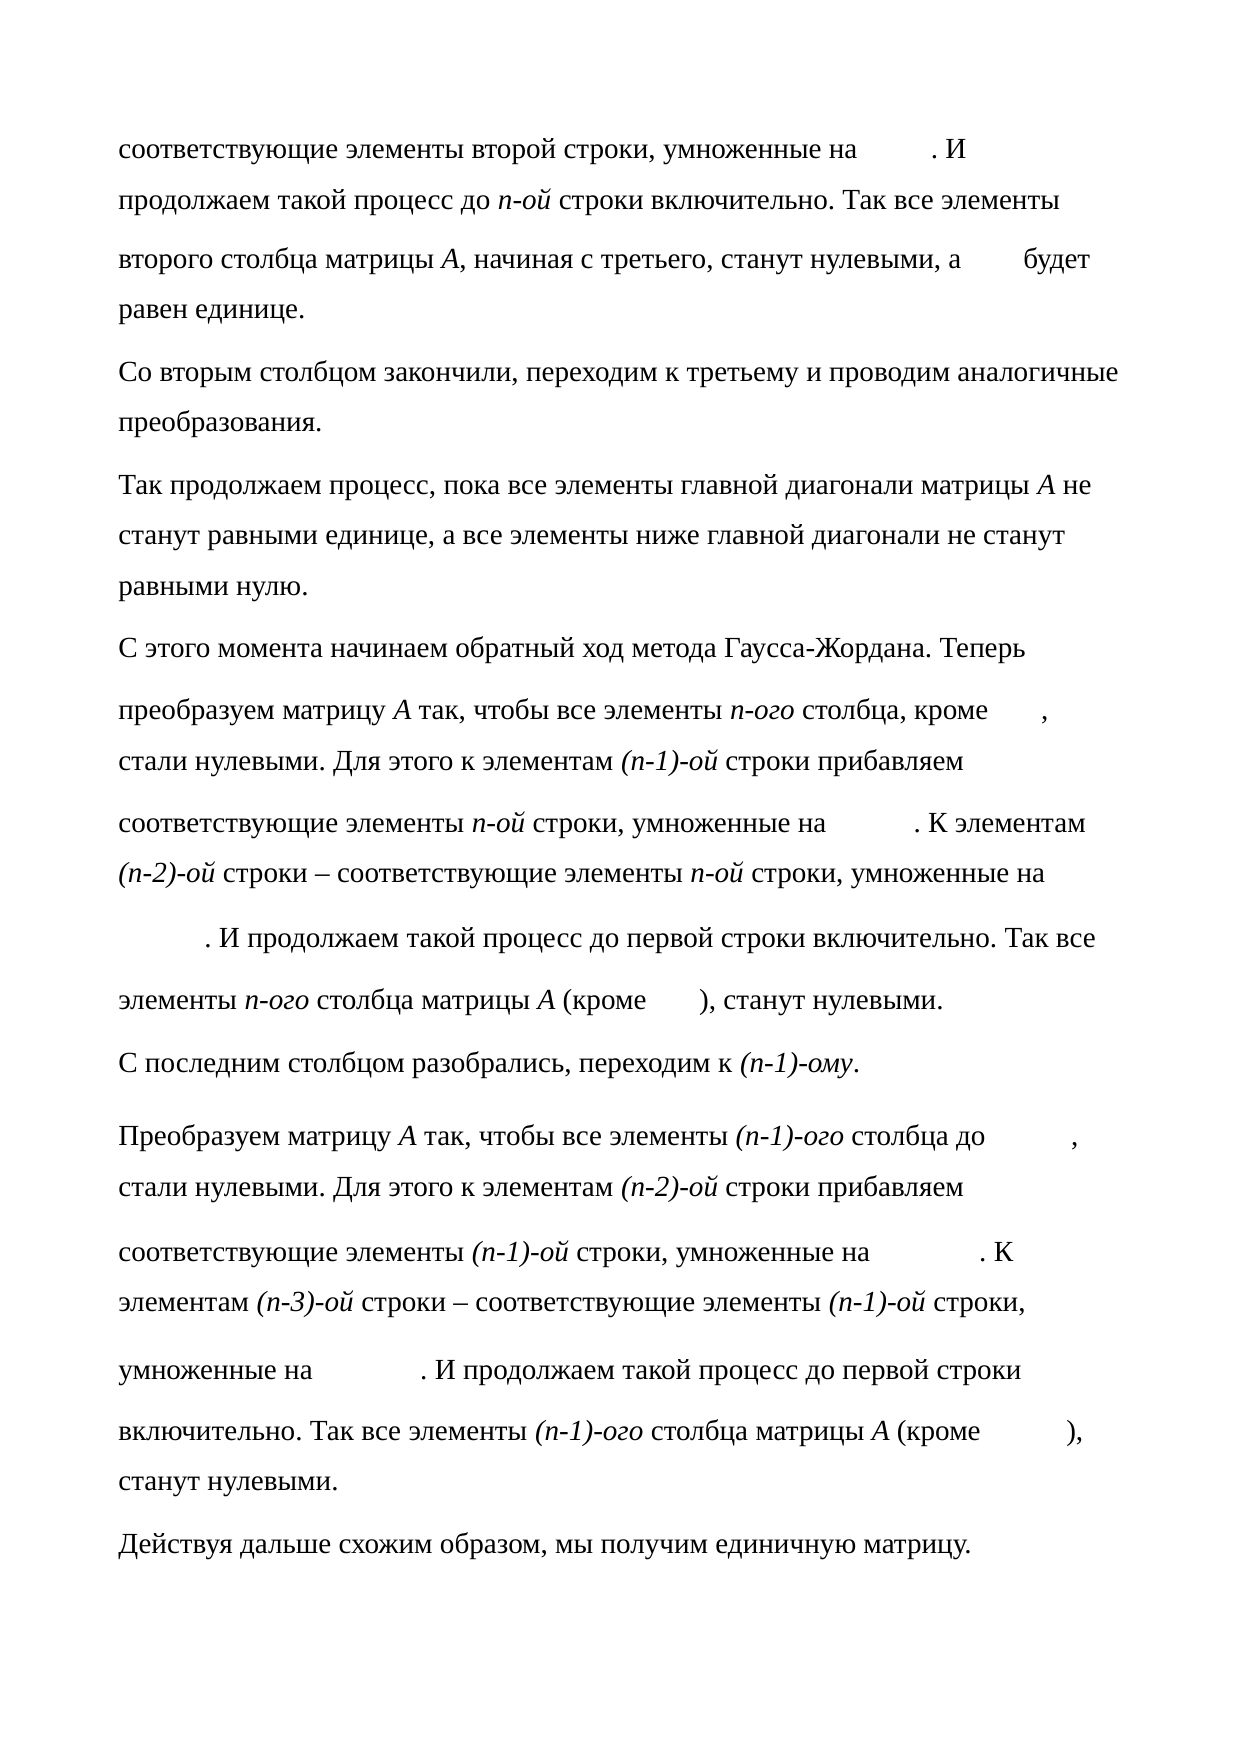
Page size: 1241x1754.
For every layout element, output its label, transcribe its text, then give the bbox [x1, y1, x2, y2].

text С последним столбцом разобрались, переходим к (n-1)-ому. [118, 1045, 1122, 1079]
text Действуя дальше схожим образом, мы получим единичную матрицу. [118, 1526, 1122, 1560]
text Так продолжаем процесс, пока все элементы главной диагонали матрицы А не станут равными единице, а все элементы ниже главной диагонали не станут равными нулю. [118, 467, 1122, 601]
text соответствующие элементы второй строки, умноженные на . И продолжаем такой процесс до n-ой строки включительно. Так все элементы второго столбца матрицы А, начиная с третьего, станут нулевыми, а будет равен единице. [118, 118, 1122, 324]
text Со вторым столбцом закончили, переходим к третьему и проводим аналогичные преобразования. [118, 354, 1122, 438]
text С этого момента начинаем обратный ход метода Гаусса-Жордана. Теперь преобразуем матрицу А так, чтобы все элементы n-ого столбца, кроме , стали нулевыми. Для этого к элементам (n-1)-ой строки прибавляем соответствующие элементы n-ой строки, умноженные на . К элементам (n-2)-ой строки – соответствующие элементы n-ой строки, умноженные на . И продолжаем такой процесс до первой строки включительно. Так все элементы n-ого столбца матрицы А (кроме ), станут нулевыми. [118, 630, 1122, 1016]
text Преобразуем матрицу А так, чтобы все элементы (n-1)-ого столбца до , стали нулевыми. Для этого к элементам (n-2)-ой строки прибавляем соответствующие элементы (n-1)-ой строки, умноженные на . К элементам (n-3)-ой строки – соответствующие элементы (n-1)-ой строки, умноженные на . И продолжаем такой процесс до первой строки включительно. Так все элементы (n-1)-ого столбца матрицы А (кроме ), станут нулевыми. [118, 1108, 1122, 1497]
